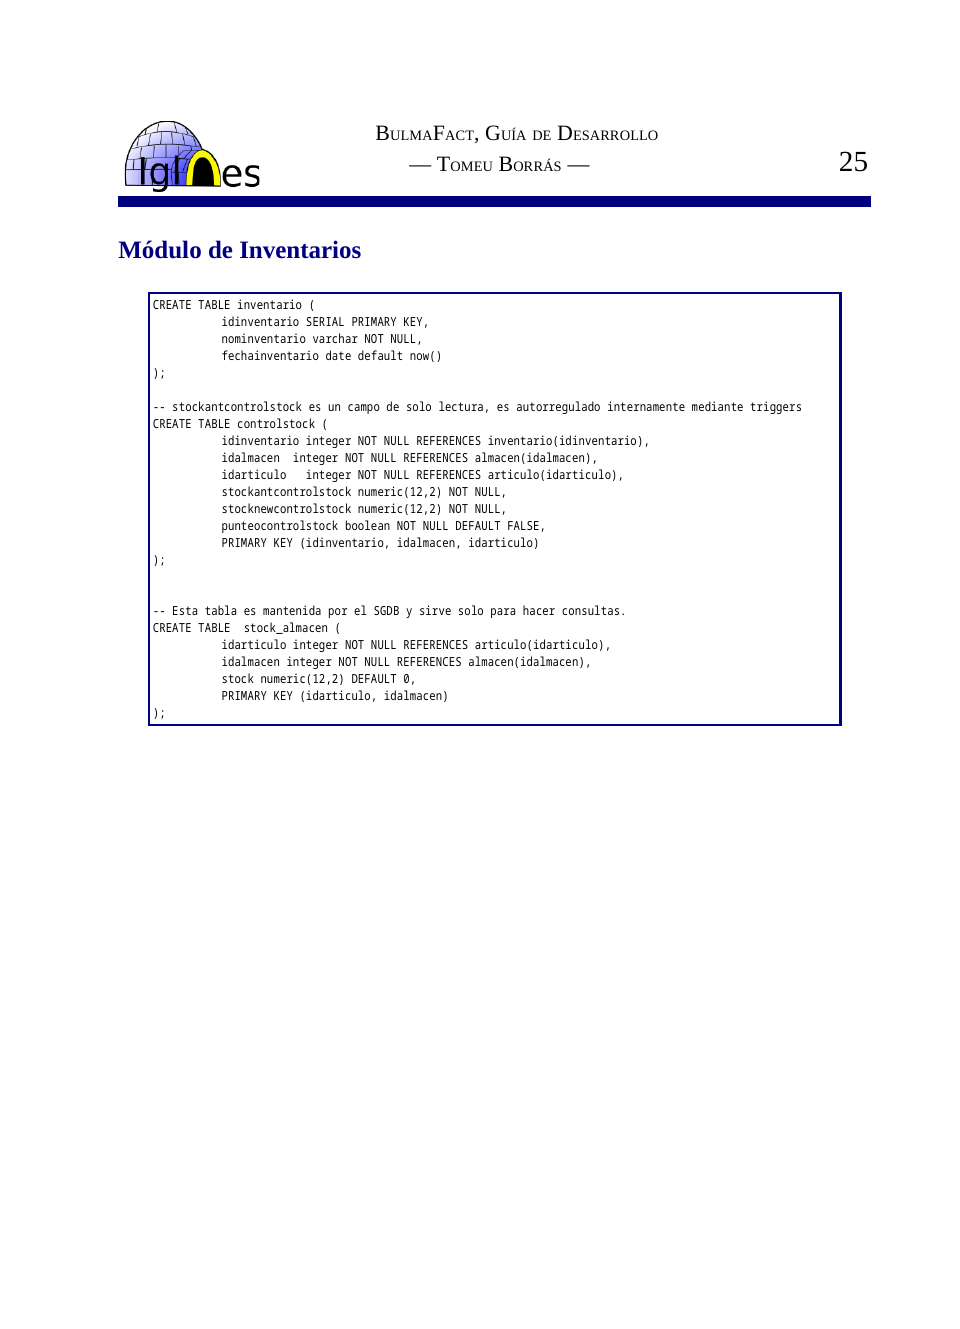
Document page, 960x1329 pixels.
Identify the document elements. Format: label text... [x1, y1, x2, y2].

text nominventario varchar NOT NULL, [150, 326, 839, 342]
text stock numeric(12,2) DEFAULT 0, [150, 665, 839, 682]
text CREATE TABLE stock_almacen ( [150, 614, 839, 631]
text stockantcontrolstock numeric(12,2) NOT NULL, [150, 478, 839, 495]
text idarticulo integer NOT NULL REFERENCES articulo(idarticulo), [150, 461, 839, 478]
picture [124, 121, 260, 192]
text PRIMARY KEY (idarticulo, idalmacen) [150, 682, 839, 699]
text ); [150, 546, 839, 568]
text ); [150, 699, 839, 724]
text idarticulo integer NOT NULL REFERENCES articulo(idarticulo), [150, 631, 839, 648]
text ); [150, 359, 839, 381]
text idalmacen integer NOT NULL REFERENCES almacen(idalmacen), [150, 444, 839, 461]
text CREATE TABLE controlstock ( [150, 410, 839, 427]
text -- stockantcontrolstock es un campo de solo lectura, es autorregulado internamente mediante triggers [150, 393, 839, 410]
text stocknewcontrolstock numeric(12,2) NOT NULL, [150, 495, 839, 512]
text fechainventario date default now() [150, 342, 839, 359]
text idalmacen integer NOT NULL REFERENCES almacen(idalmacen), [150, 648, 839, 665]
text idinventario integer NOT NULL REFERENCES inventario(idinventario), [150, 427, 839, 444]
text punteocontrolstock boolean NOT NULL DEFAULT FALSE, [150, 512, 839, 529]
text Módulo de Inventarios [118, 236, 871, 264]
text CREATE TABLE inventario ( [150, 294, 839, 308]
text -- Esta tabla es mantenida por el SGDB y sirve solo para hacer consultas. [150, 597, 839, 614]
text idinventario SERIAL PRIMARY KEY, [150, 308, 839, 326]
text PRIMARY KEY (idinventario, idalmacen, idarticulo) [150, 529, 839, 546]
